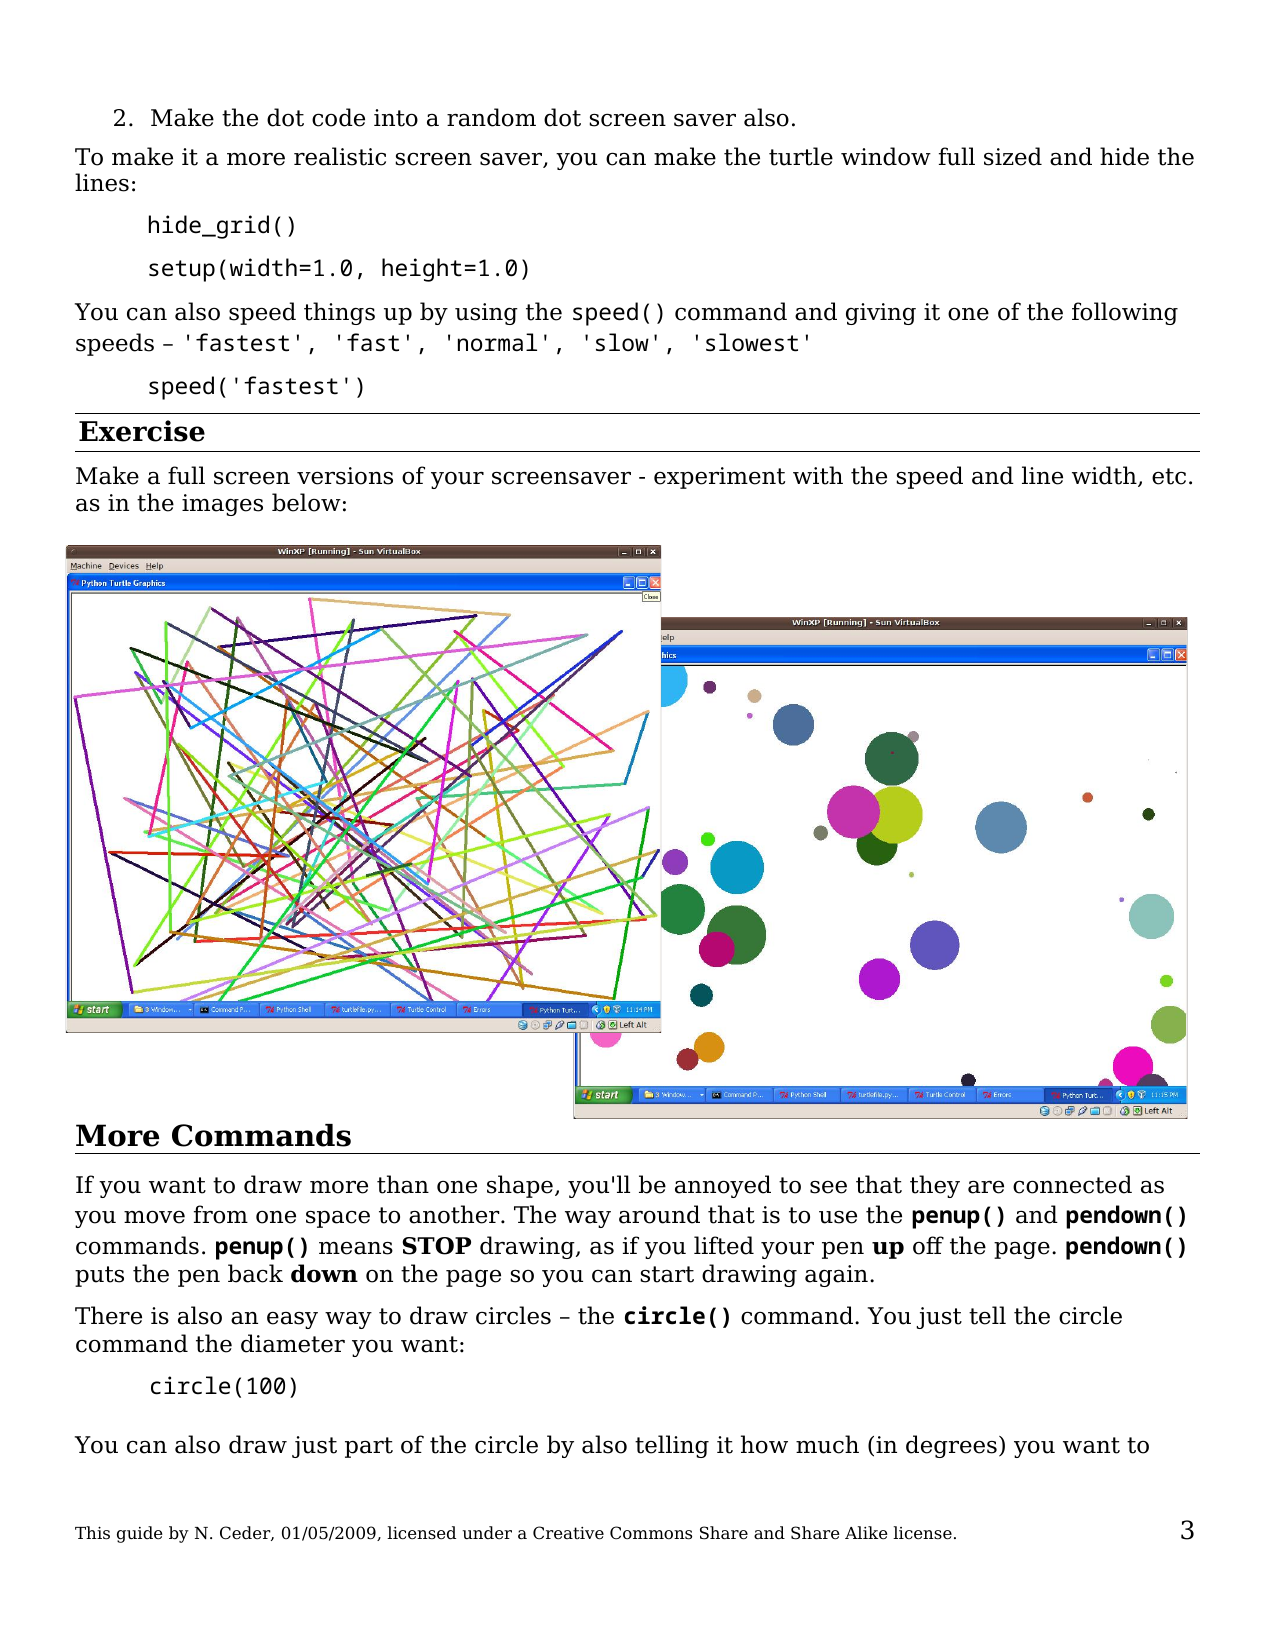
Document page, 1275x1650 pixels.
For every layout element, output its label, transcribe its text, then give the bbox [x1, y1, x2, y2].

text speed('fastest') [147, 370, 1200, 401]
text You can also draw just part of the circle by also telling it how much (in degrees) you want to [75, 1433, 1200, 1459]
text Make a full screen versions of your screensaver - experiment with the speed and line width, etc. as in the images below: [75, 463, 1200, 517]
list Make the dot code into a random dot screen saver also. [112, 105, 1200, 132]
text hide_grid() [147, 209, 1200, 240]
text To make it a more realistic screen saver, you can make the turtle window full sized and hide the lines: [75, 144, 1200, 197]
text Exercise [75, 414, 1200, 451]
text circle(100) [75, 1370, 1200, 1401]
text More Commands [75, 606, 1200, 1153]
text You can also speed things up by using the speed() command and giving it one of the following speeds – 'fastest', 'fast', 'normal', 'slow', 'slowest' [75, 295, 1200, 358]
text There is also an easy way to draw circles – the circle() command. You just tell the circle command the diameter you want: [75, 1300, 1200, 1358]
picture [65, 545, 1188, 1119]
text If you want to draw more than one shape, you'll be annoyed to see that they are connected as you move from one space to another. The way around that is to use the penup() and pendown() commands. penup() means STOP drawing, as if you lifted your pen up off the page. pendown() puts the pen back down on the page so you can start drawing again. [75, 1172, 1200, 1288]
text setup(width=1.0, height=1.0) [147, 252, 1200, 283]
